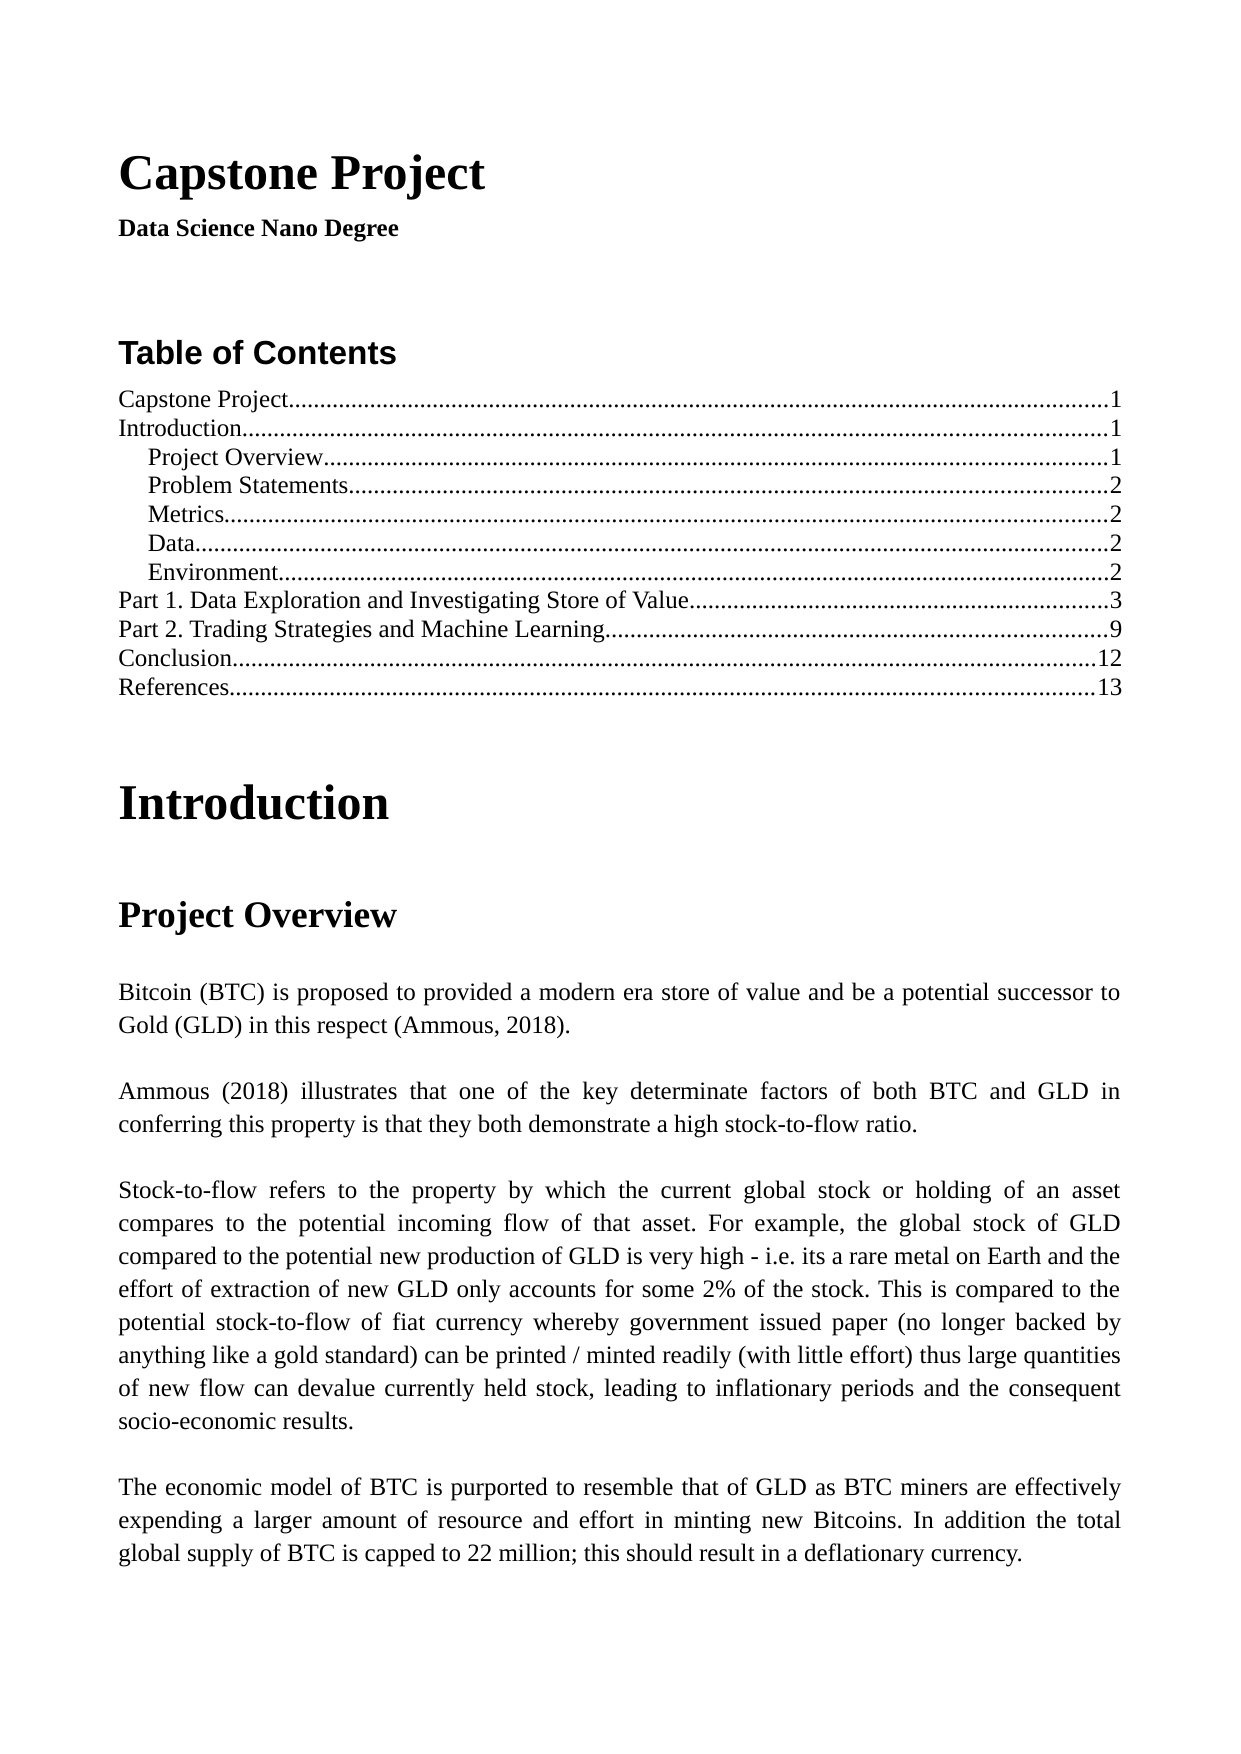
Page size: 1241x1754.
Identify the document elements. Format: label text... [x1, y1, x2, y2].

text Introduction 1 [118, 413, 1122, 442]
text The economic model of BTC is purported to resemble that of GLD as BTC miners are effectively expending a larger amount of resource and effort in minting new Bitcoins. In addition the total global supply of BTC is capped to 22 million; this should result in a deflationary currency. [118, 1472, 1122, 1567]
subtitle Project Overview [118, 893, 1122, 936]
subtitle Capstone Project [118, 143, 1122, 201]
text Project Overview 1 [148, 442, 1122, 471]
subtitle Introduction [118, 773, 1122, 831]
text Environment 2 [148, 557, 1122, 586]
text References 13 [118, 672, 1122, 701]
text Data Science Nano Degree [118, 213, 1122, 242]
text Bitcoin (BTC) is proposed to provided a modern era store of value and be a potential successor to Gold (GLD) in this respect (Ammous, 2018). [118, 977, 1122, 1039]
text Metrics 2 [148, 499, 1122, 528]
text Capstone Project 1 [118, 384, 1122, 413]
text Conclusion 12 [118, 643, 1122, 672]
text Ammous (2018) illustrates that one of the key determinate factors of both BTC and GLD in conferring this property is that they both demonstrate a high stock-to-flow ratio. [118, 1076, 1122, 1138]
text Part 2. Trading Strategies and Machine Learning 9 [118, 614, 1122, 643]
text Data 2 [148, 528, 1122, 557]
text Stock-to-flow refers to the property by which the current global stock or holding of an asset compares to the potential incoming flow of that asset. For example, the global stock of GLD compared to the potential new production of GLD is very high - i.e. its a rare metal on Earth and the effort of extraction of new GLD only accounts for some 2% of the stock. This is compared to the potential stock-to-flow of fiat currency whereby government issued paper (no longer backed by anything like a gold standard) can be printed / minted readily (with little effort) thus large quantities of new flow can devalue currently held stock, leading to inflationary periods and the consequent socio-economic results. [118, 1175, 1122, 1435]
subtitle Table of Contents [118, 333, 1122, 372]
text Part 1. Data Exploration and Investigating Store of Value 3 [118, 586, 1122, 614]
text Problem Statements 2 [148, 471, 1122, 499]
